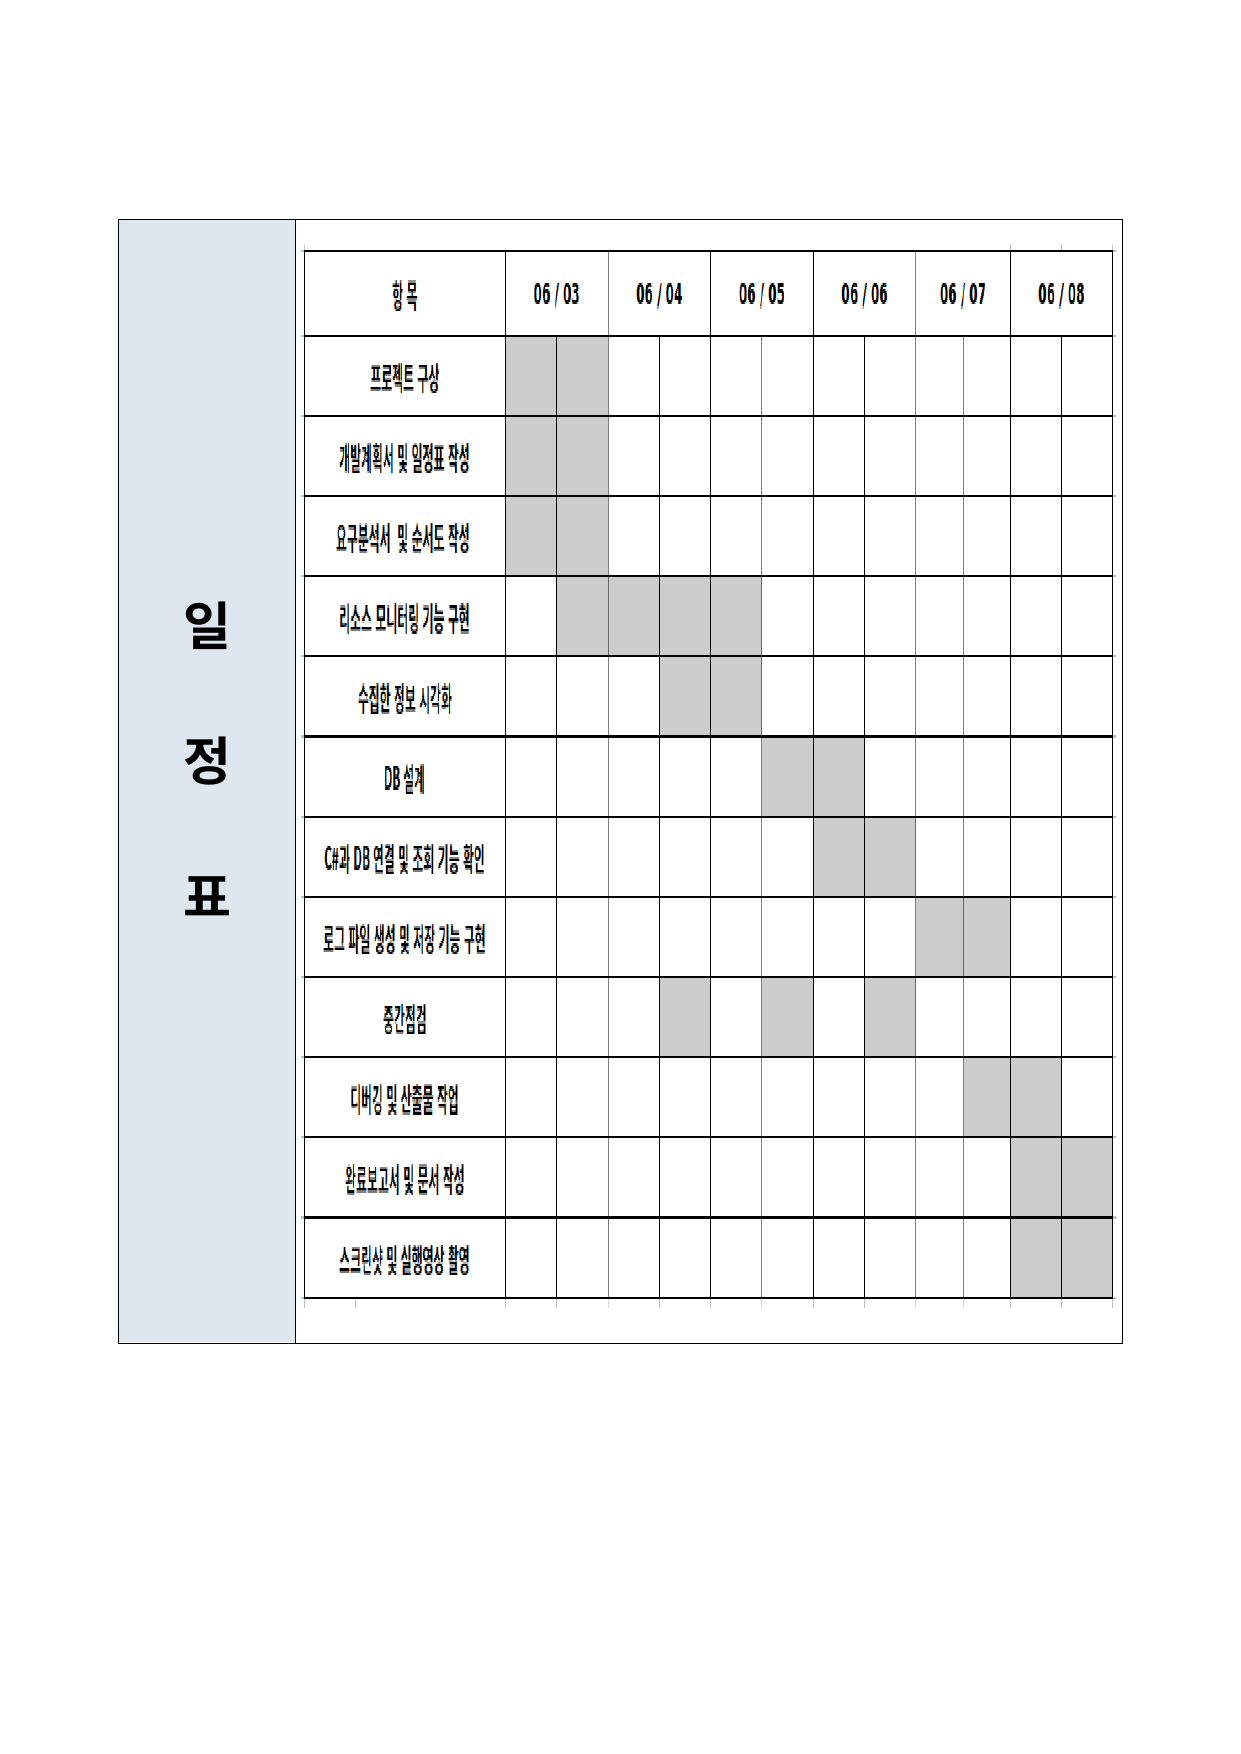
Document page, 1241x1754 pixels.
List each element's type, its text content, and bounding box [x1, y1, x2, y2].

table_header [296, 220, 1122, 1342]
table_header 일 정 표 [119, 220, 295, 1342]
